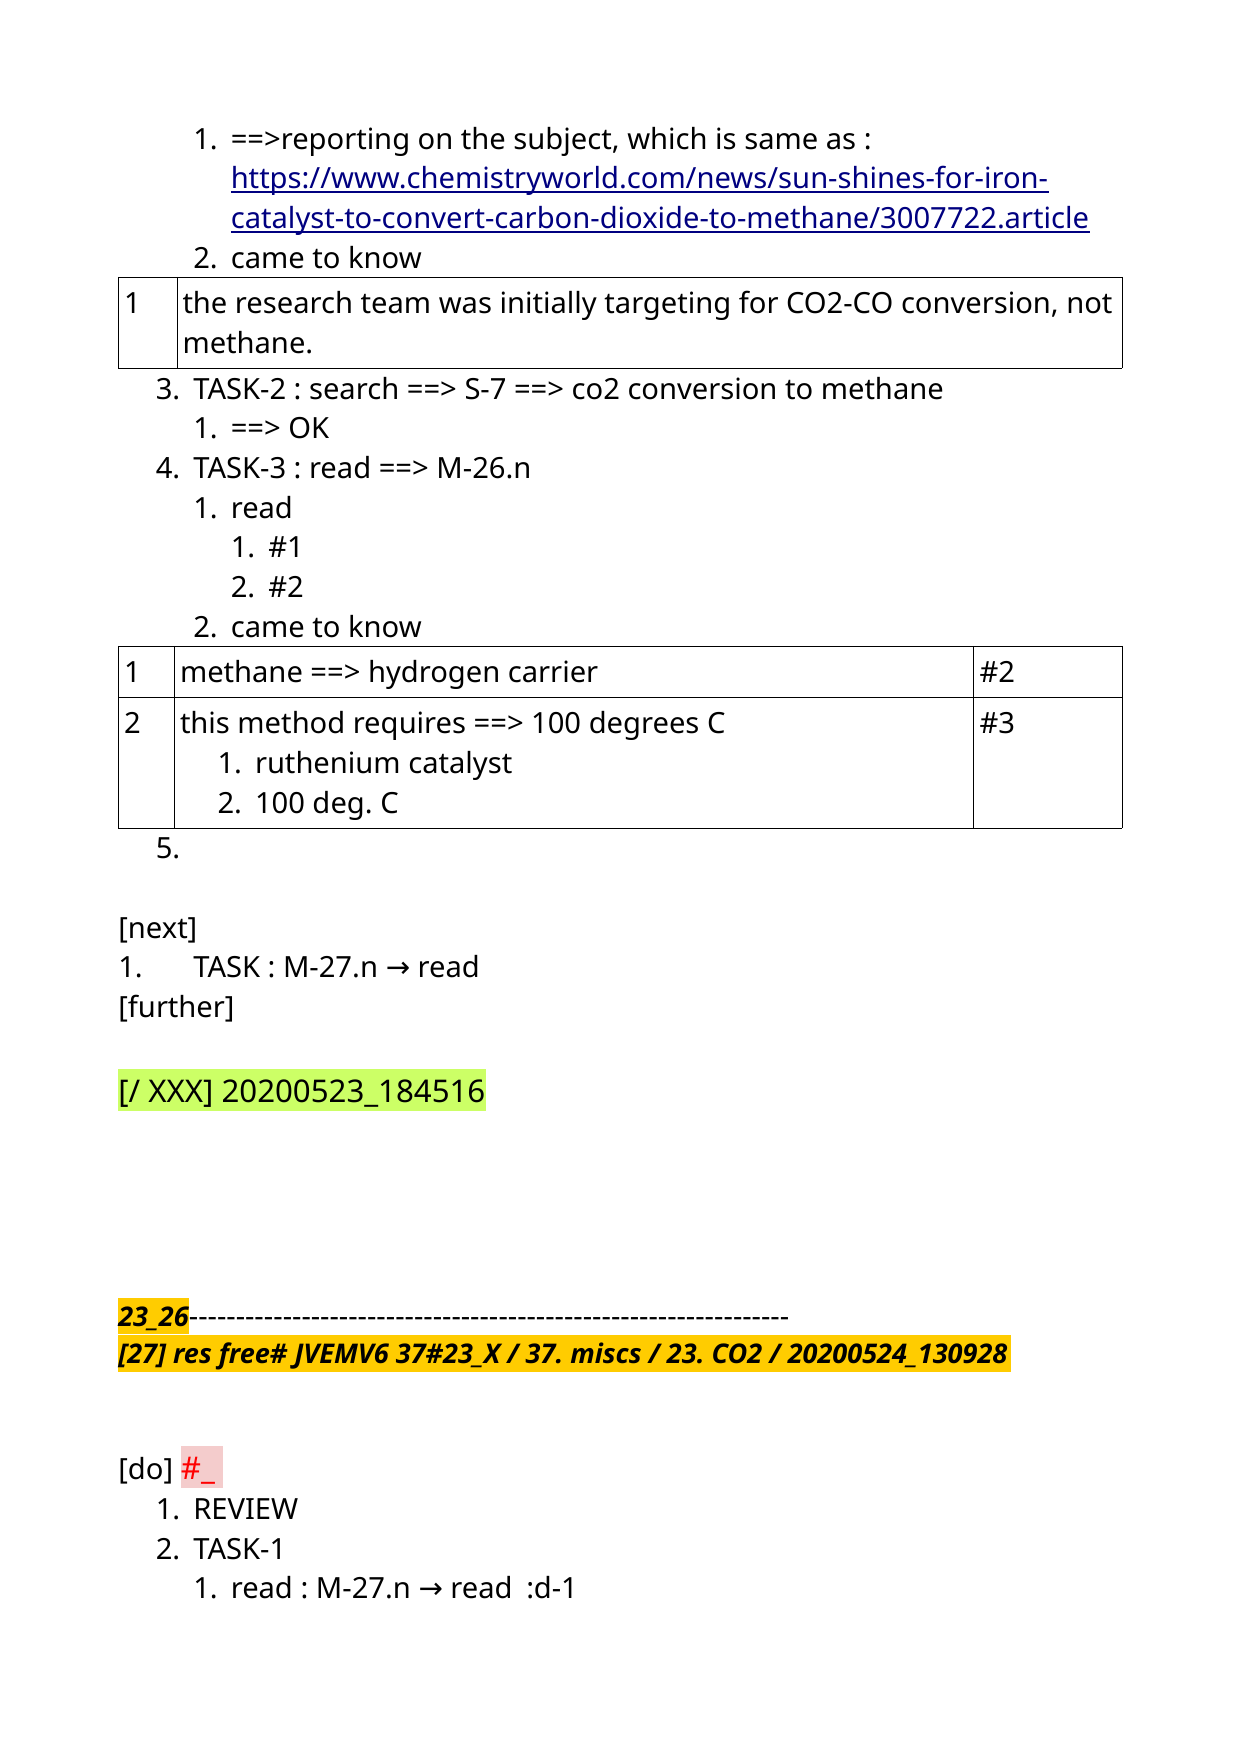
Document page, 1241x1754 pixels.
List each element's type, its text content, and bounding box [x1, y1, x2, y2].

text [next] [118, 907, 1122, 947]
list ==> OK [193, 408, 1122, 447]
list read : M-27.n → read :d-1 [193, 1568, 1122, 1607]
list REVIEW [156, 1488, 1122, 1528]
list TASK-3 : read ==> M-26.n [156, 447, 1122, 487]
table_header 1 [119, 278, 177, 368]
text [further] [118, 986, 1122, 1026]
table_header the research team was initially targeting for CO2-CO conversion, not methane. [178, 278, 1122, 368]
list TASK-1 [156, 1528, 1122, 1568]
text [27] res free# JVEMV6 37#23_X / 37. miscs / 23. CO2 / 20200524_130928 [118, 1335, 1122, 1372]
table_cell 2 [119, 698, 174, 828]
table_cell #3 [974, 698, 1122, 828]
list came to know [193, 606, 1122, 646]
list TASK-2 : search ==> S-7 ==> co2 conversion to methane [156, 369, 1122, 408]
text [/ XXX] 20200523_184516 [118, 1026, 1122, 1111]
table_header methane ==> hydrogen carrier [175, 647, 973, 697]
list read [193, 487, 1122, 527]
table_header #2 [974, 647, 1122, 697]
list #1 [231, 527, 1122, 566]
table_header 1 [119, 647, 174, 697]
text [do] #_ [118, 1446, 1122, 1488]
list #2 [231, 566, 1122, 606]
list TASK : M-27.n → read [118, 947, 1122, 986]
text 23_26---------------------------------------------------------------- [118, 1295, 1122, 1335]
table_cell this method requires ==> 100 degrees C ruthenium catalyst 100 deg. C [175, 698, 973, 828]
list ==>reporting on the subject, which is same as : https://www.chemistryworld.com/news/sun-shines-for-iron-catalyst-to-convert-carbon-dioxide-to-methane/3007722.article [193, 118, 1122, 237]
list came to know [193, 237, 1122, 277]
